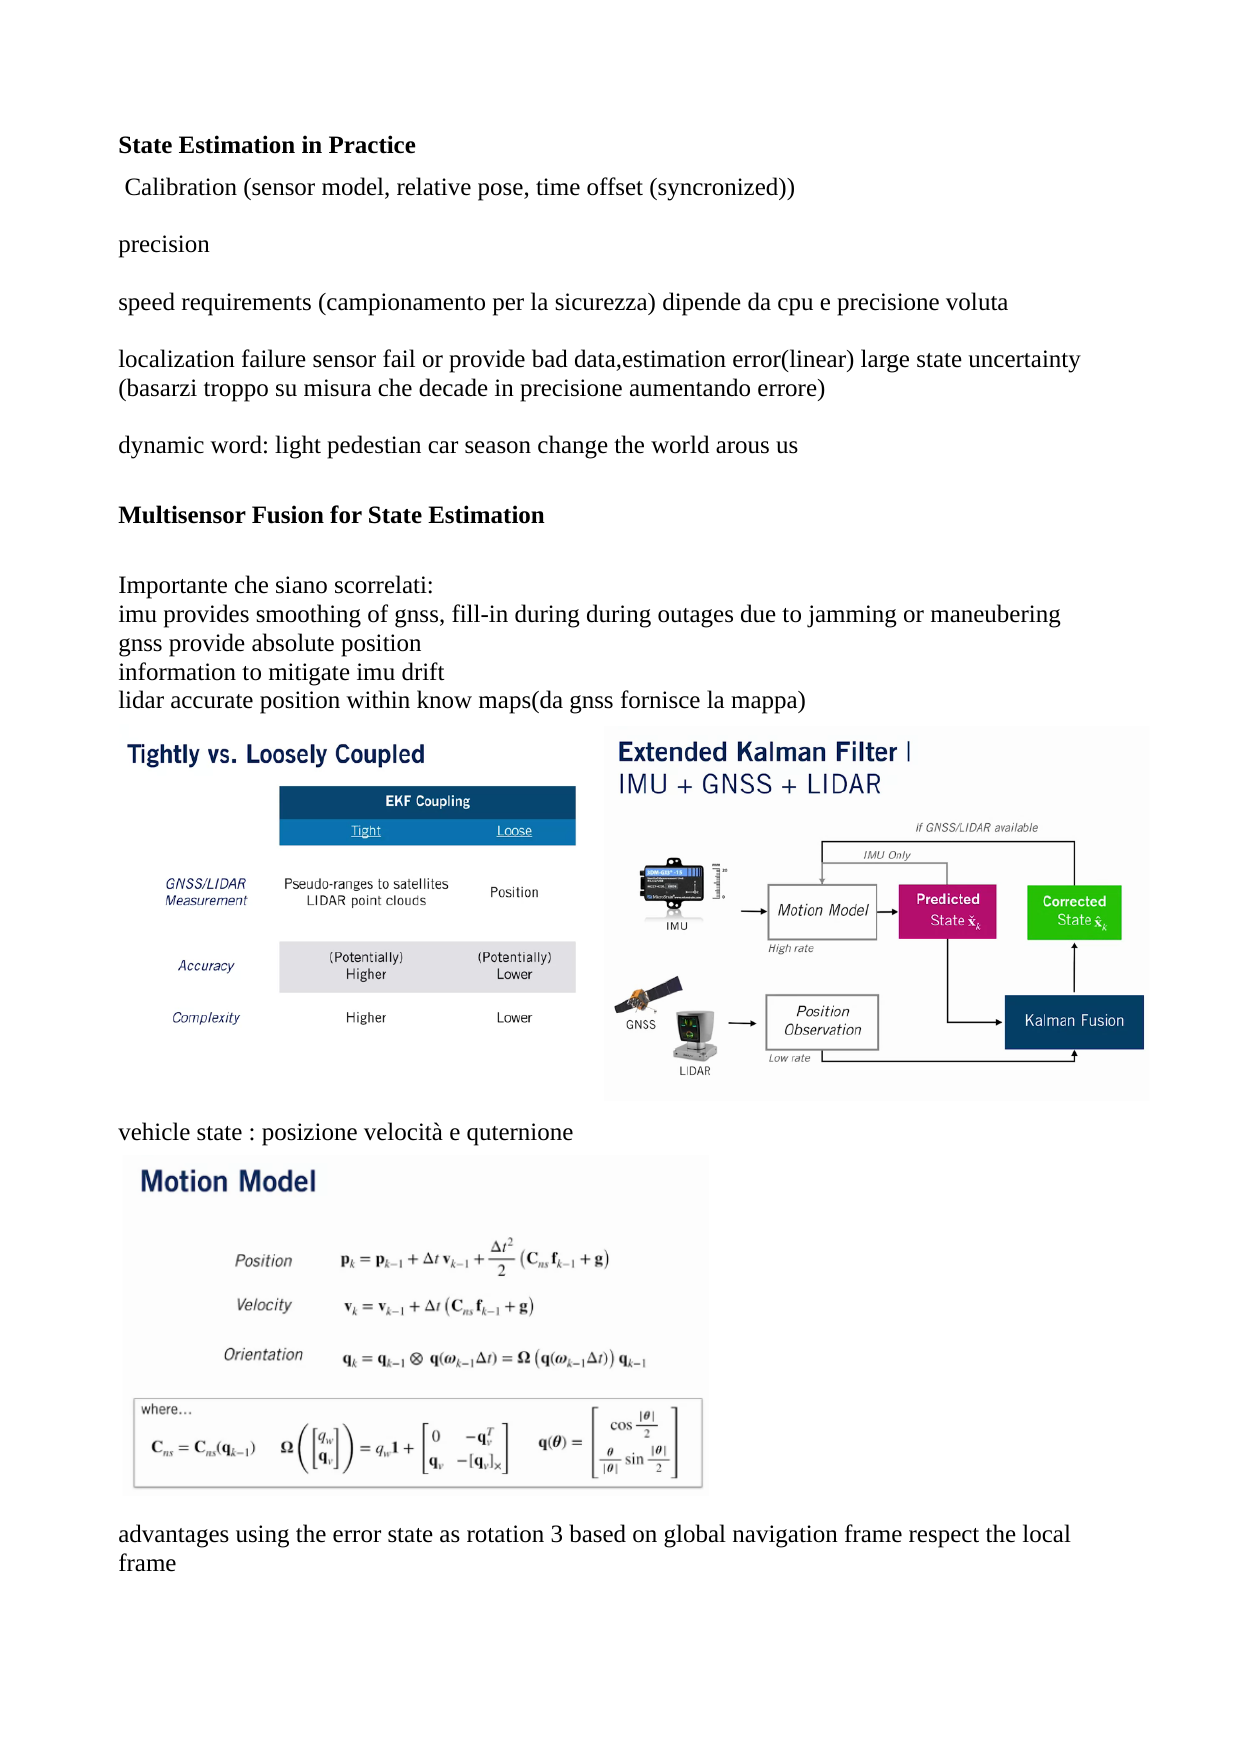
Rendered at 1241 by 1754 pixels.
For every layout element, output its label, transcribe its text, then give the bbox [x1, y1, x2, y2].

text dynamic word: light pedestian car season change the world arous us [118, 431, 1122, 459]
picture [603, 726, 1150, 1101]
text imu provides smoothing of gnss, fill-in during during outages due to jamming or maneubering [118, 599, 1122, 628]
text Calibration (sensor model, relative pose, time offset (syncronized)) [118, 172, 1122, 201]
text advantages using the error state as rotation 3 based on global navigation frame respect the local frame [118, 1519, 1122, 1577]
text localization failure sensor fail or provide bad data,estimation error(linear) large state uncertainty (basarzi troppo su misura che decade in precisione aumentando errore) [118, 344, 1122, 402]
subtitle Multisensor Fusion for State Estimation [118, 501, 1122, 529]
text vehicle state : posizione velocità e quternione [118, 1117, 1122, 1146]
text speed requirements (campionamento per la sicurezza) dipende da cpu e precisione voluta [118, 287, 1122, 316]
text precision [118, 229, 1122, 258]
text gnss provide absolute position [118, 628, 1122, 657]
picture [122, 1155, 709, 1496]
text lidar accurate position within know maps(da gnss fornisce la mappa) [118, 686, 1122, 714]
text information to mitigate imu drift [118, 657, 1122, 686]
picture [119, 724, 590, 1078]
text Importante che siano scorrelati: [118, 571, 1122, 599]
subtitle State Estimation in Practice [118, 131, 1122, 159]
